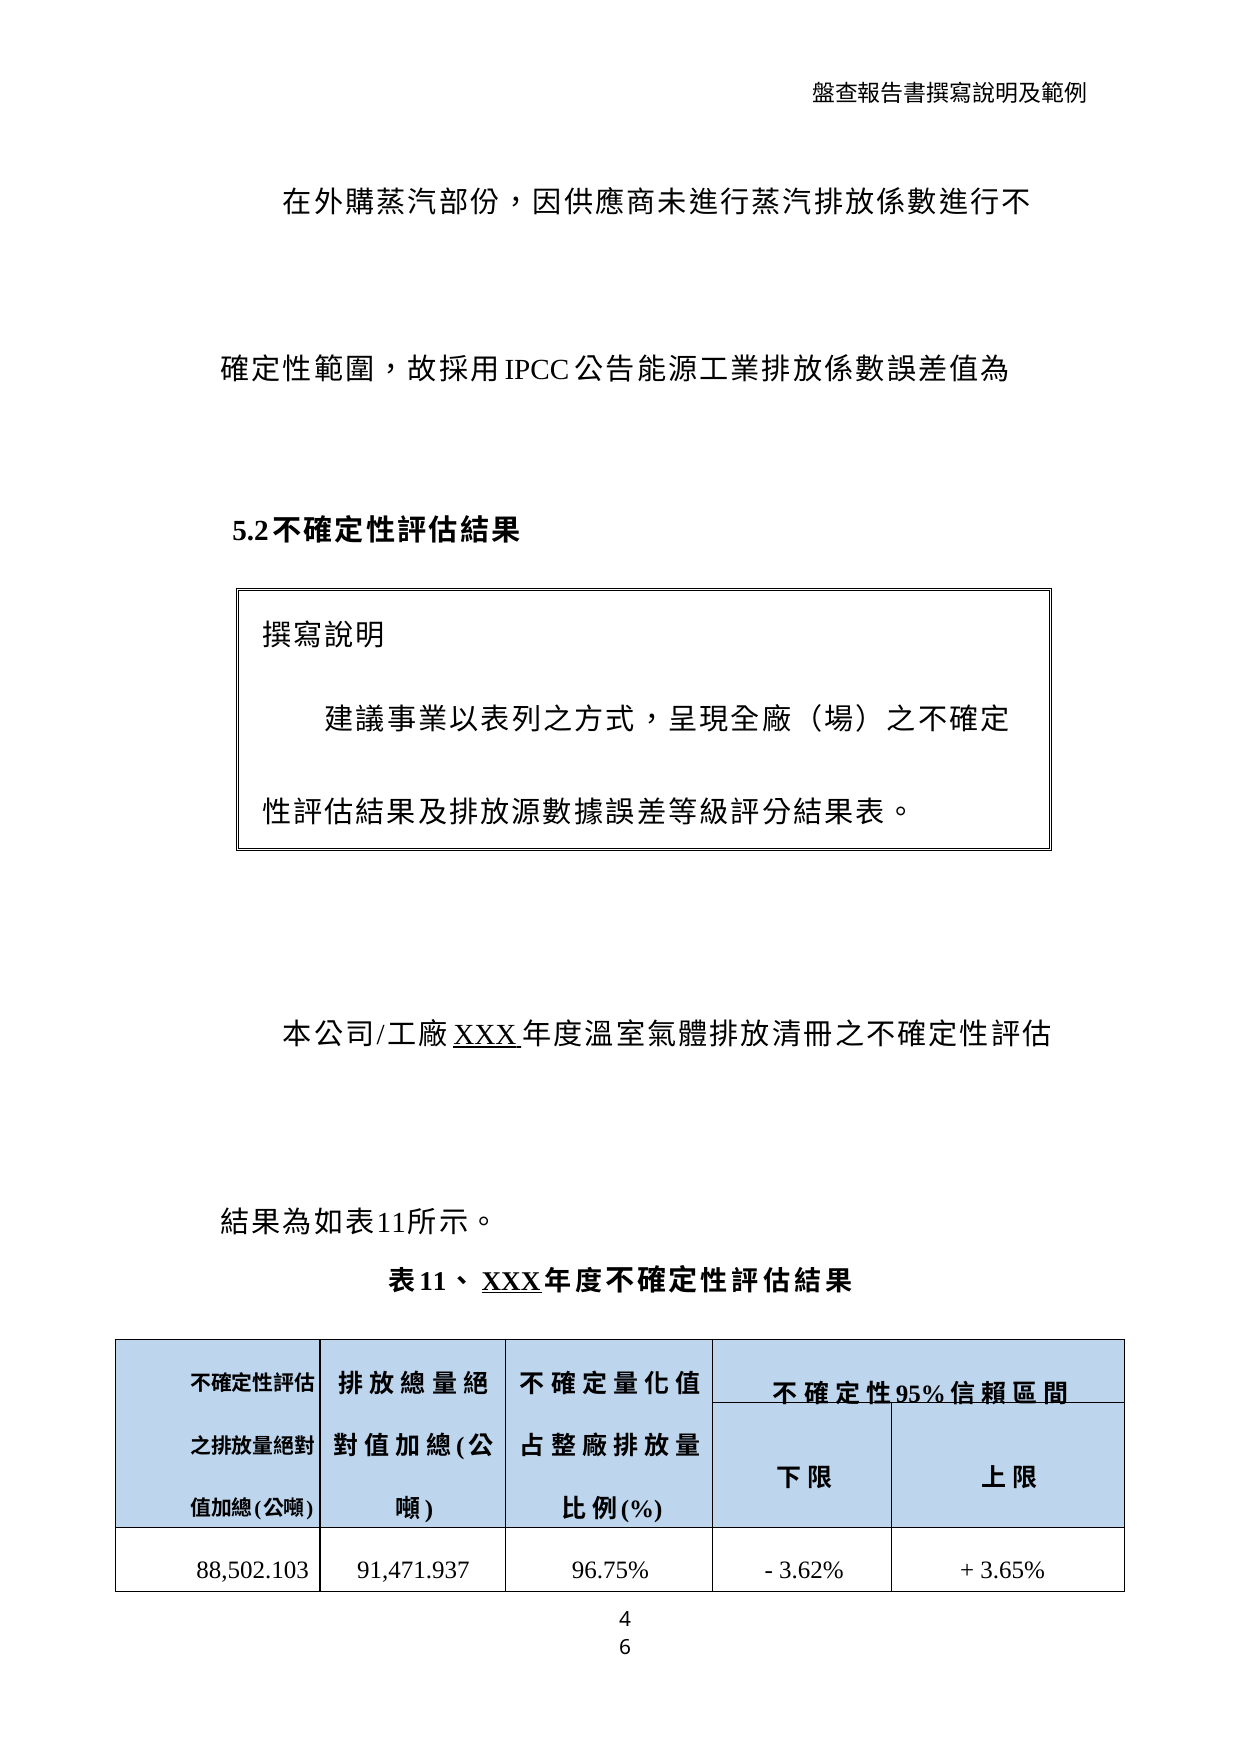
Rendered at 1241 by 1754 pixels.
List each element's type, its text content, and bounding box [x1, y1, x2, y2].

table_cell - 3.62% [713, 1528, 891, 1591]
subtitle 5.2不確定性評估結果 [188, 486, 1052, 548]
table_header 排放總量絕對值加總(公噸) [321, 1340, 505, 1527]
table_cell 上限 [892, 1403, 1124, 1527]
table_cell + 3.65% [892, 1528, 1124, 1591]
text 本公司/工廠XXX年度溫室氣體排放清冊之不確定性評估結果為如表11所示。 [217, 949, 1052, 1168]
table_cell 88,502.103 [116, 1528, 319, 1591]
text 在外購蒸汽部份，因供應商未進行蒸汽排放係數進行不確定性範圍，故採用IPCC公告能源工業排放係數誤差值為±7%。 [217, 158, 1052, 408]
table_header 不確定性評估之排放量絕對值加總(公噸) [116, 1340, 319, 1527]
table_cell 96.75% [506, 1528, 712, 1591]
table_header 不確定性95%信賴區間 [713, 1340, 1124, 1402]
table_cell 下限 [713, 1403, 891, 1527]
table_header 不確定量化值占整廠排放量比例(%) [506, 1340, 712, 1527]
table_header 撰寫說明 建議事業以表列之方式，呈現全廠（場）之不確定性評估結果及排放源數據誤差等級評分結果表。 [239, 591, 1049, 848]
text 表11、XXX年度不確定性評估結果 [188, 1226, 1052, 1289]
table_cell 91,471.937 [321, 1528, 505, 1591]
